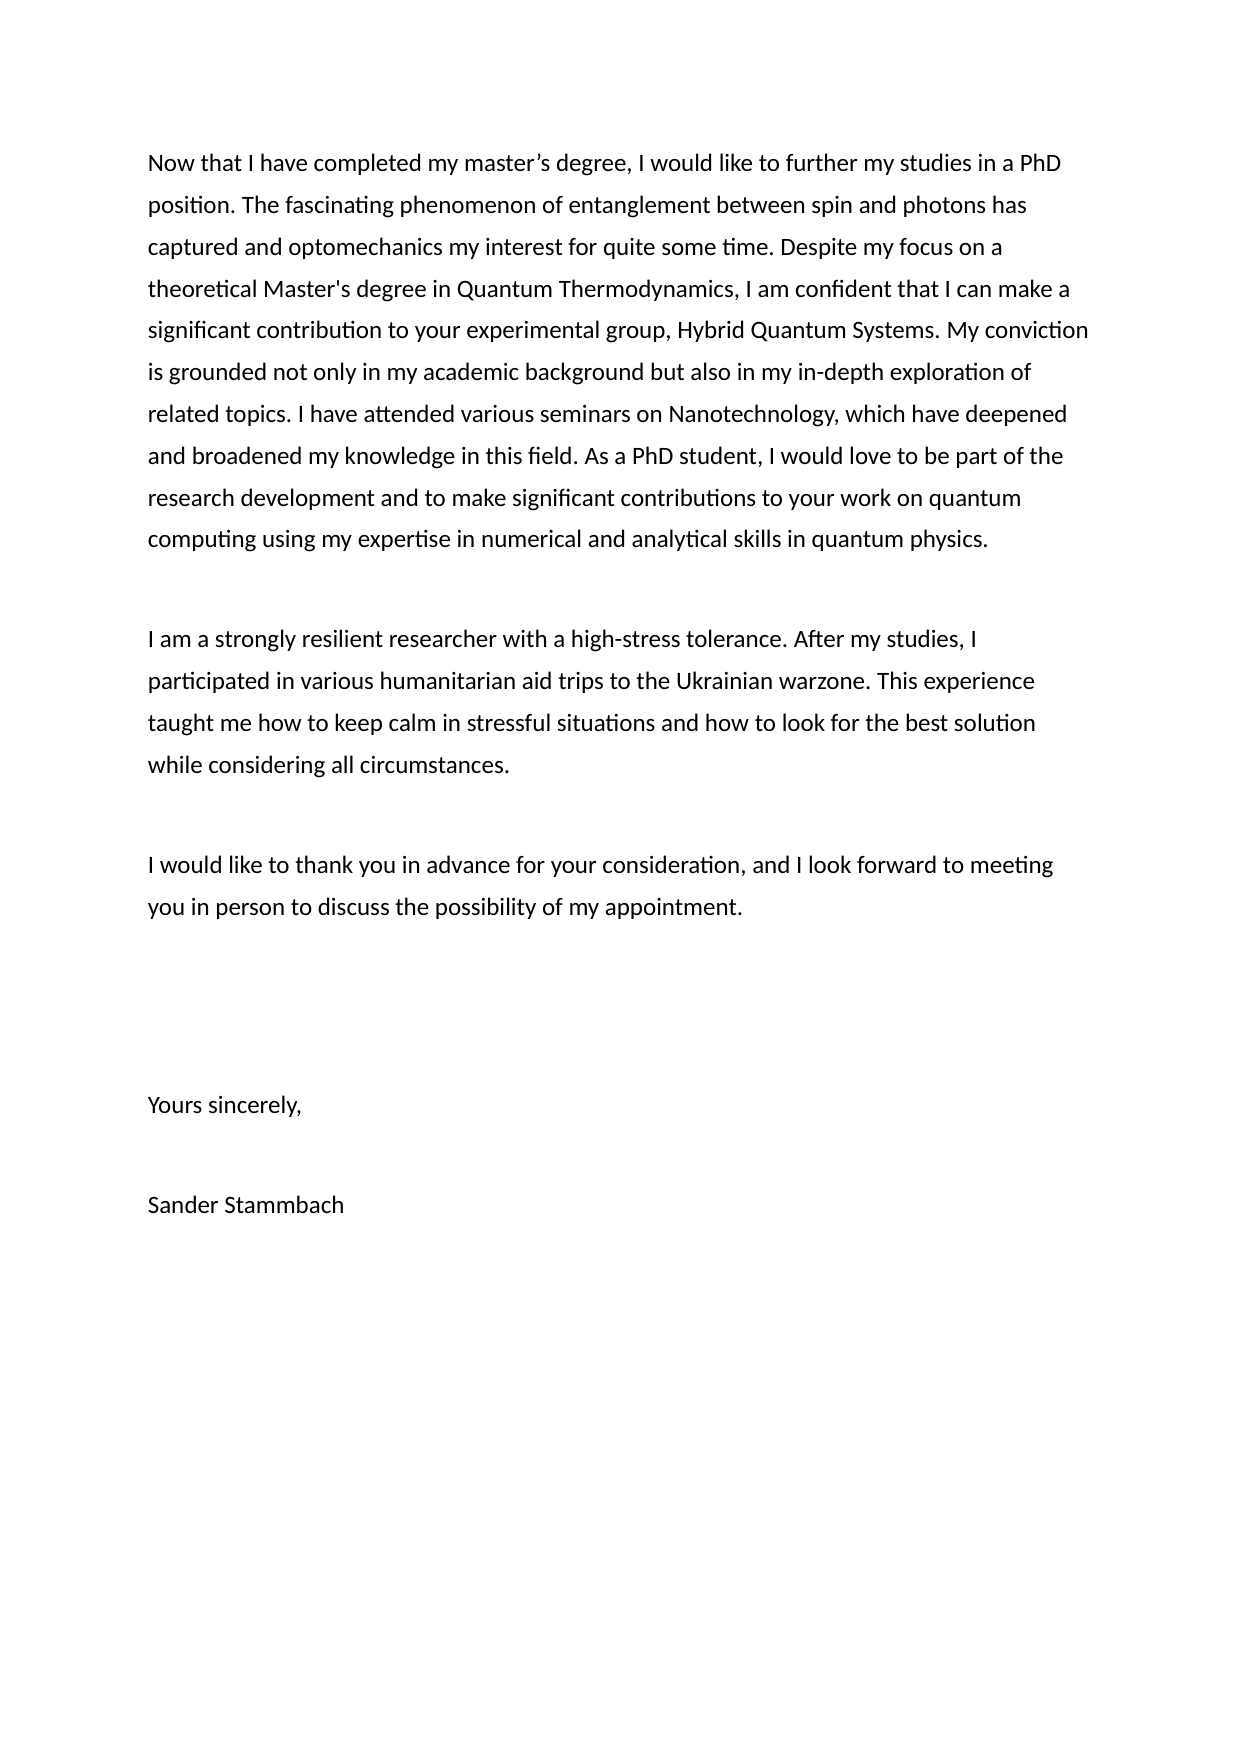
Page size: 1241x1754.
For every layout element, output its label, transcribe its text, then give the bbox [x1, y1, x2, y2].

text I am a strongly resilient researcher with a high-stress tolerance. After my studies, I participated in various humanitarian aid trips to the Ukrainian warzone. This experience taught me how to keep calm in stressful situations and how to look for the best solution while considering all circumstances. [148, 624, 1093, 779]
text Now that I have completed my master’s degree, I would like to further my studies in a PhD position. The fascinating phenomenon of entanglement between spin and photons has captured and optomechanics my interest for quite some time. Despite my focus on a theoretical Master's degree in Quantum Thermodynamics, I am confident that I can make a significant contribution to your experimental group, Hybrid Quantum Systems. My conviction is grounded not only in my academic background but also in my in-depth exploration of related topics. I have attended various seminars on Nanotechnology, which have deepened and broadened my knowledge in this field. As a PhD student, I would love to be part of the research development and to make significant contributions to your work on quantum computing using my expertise in numerical and analytical skills in quantum physics. [148, 148, 1093, 554]
text I would like to thank you in advance for your consideration, and I look forward to meeting you in person to discuss the possibility of my appointment. [148, 849, 1093, 921]
text Sander Stammbach [148, 1189, 1093, 1220]
text Yours sincerely, [148, 1089, 1093, 1120]
